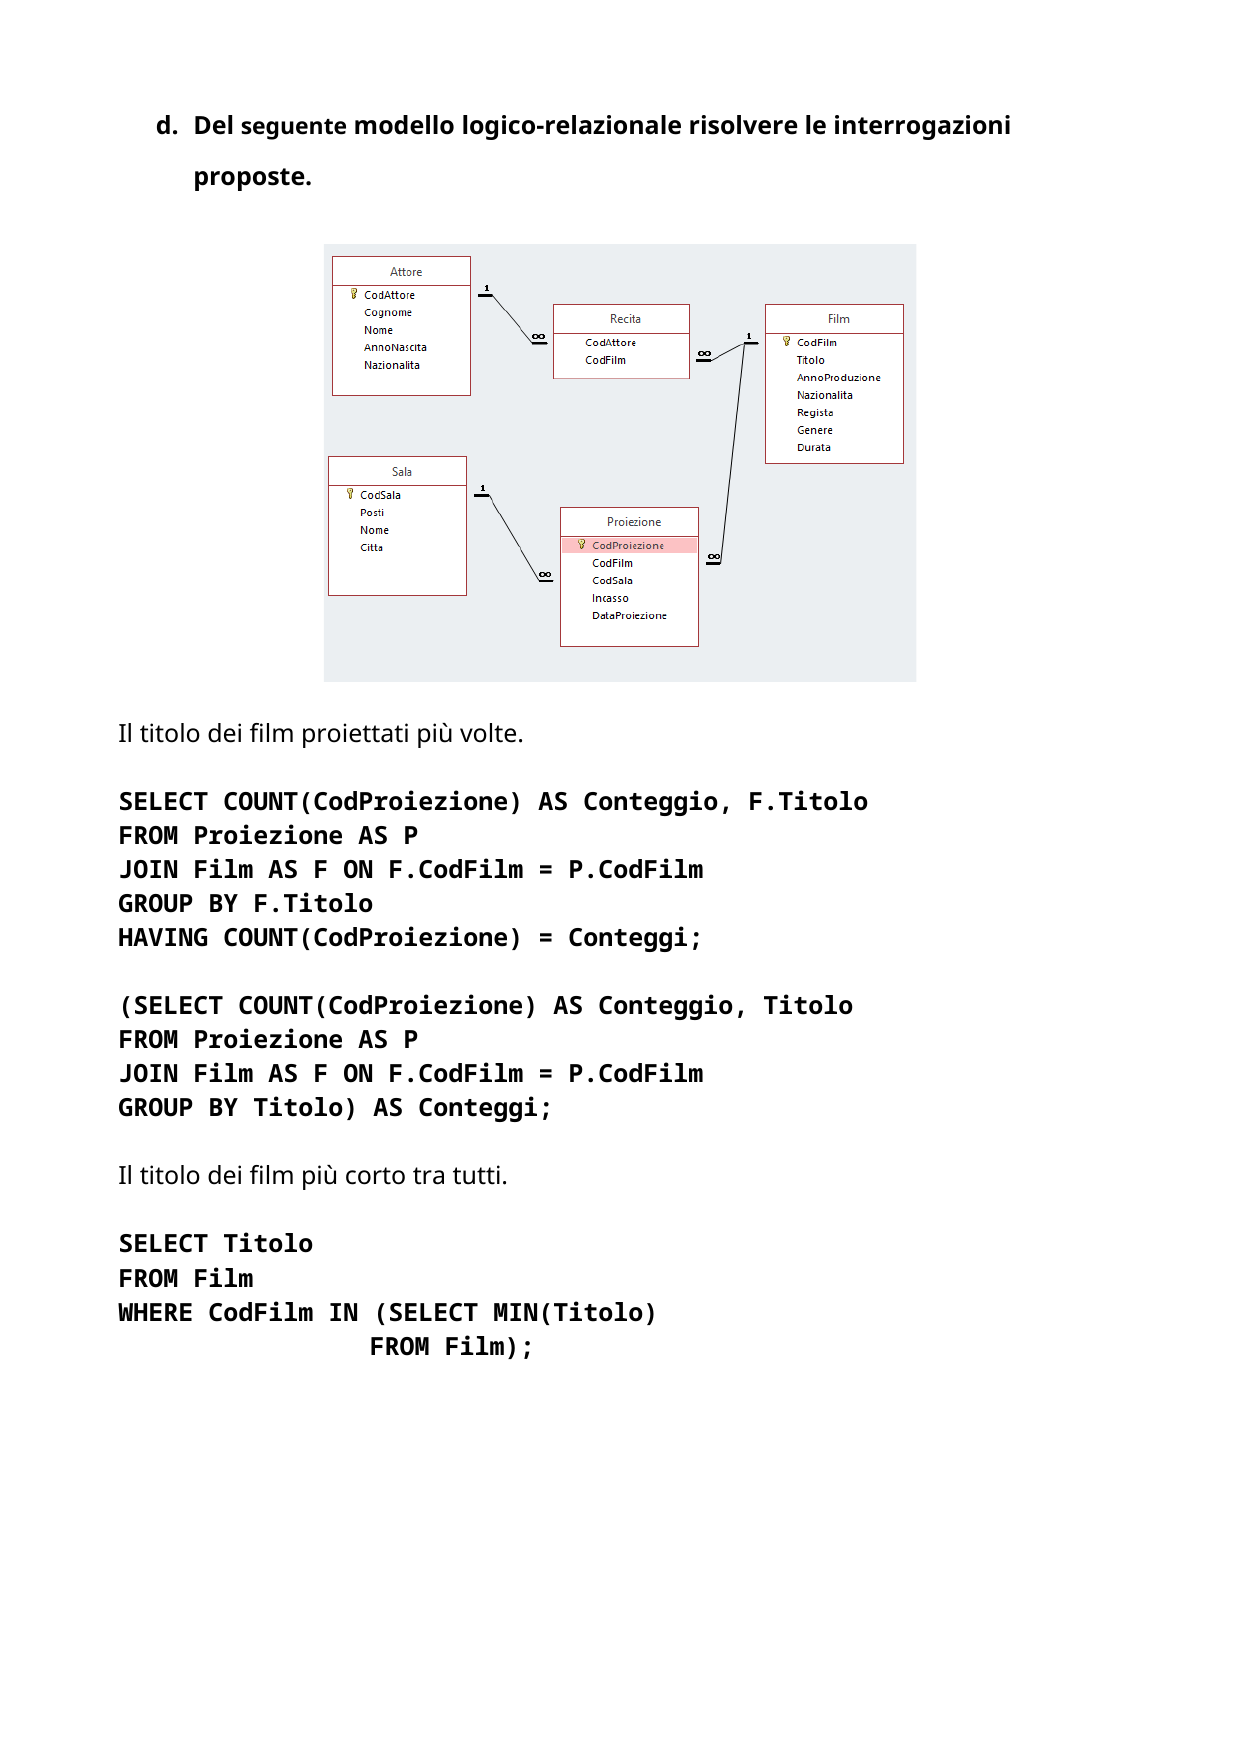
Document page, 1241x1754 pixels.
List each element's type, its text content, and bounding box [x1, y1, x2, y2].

text HAVING COUNT(CodProiezione) = Conteggi; [118, 919, 1122, 954]
text WHERE CodFilm IN (SELECT MIN(Titolo) [118, 1294, 1122, 1328]
text GROUP BY Titolo) AS Conteggi; [118, 1090, 1122, 1124]
text GROUP BY F.Titolo [118, 886, 1122, 919]
text FROM Film [118, 1260, 1122, 1294]
text (SELECT COUNT(CodProiezione) AS Conteggio, Titolo [118, 988, 1122, 1022]
text Il titolo dei film più corto tra tutti. [118, 1158, 1122, 1192]
text FROM Proiezione AS P [118, 1022, 1122, 1056]
text JOIN Film AS F ON F.CodFilm = P.CodFilm [118, 1056, 1122, 1090]
text Il titolo dei film proiettati più volte. [118, 715, 1122, 749]
list Del seguente modello logico-relazionale risolvere le interrogazioni proposte. [156, 108, 1122, 193]
text SELECT Titolo [118, 1226, 1122, 1260]
text FROM Film); [118, 1328, 1122, 1362]
text SELECT COUNT(CodProiezione) AS Conteggio, F.Titolo [118, 783, 1122, 817]
text FROM Proiezione AS P [118, 817, 1122, 851]
text JOIN Film AS F ON F.CodFilm = P.CodFilm [118, 851, 1122, 886]
